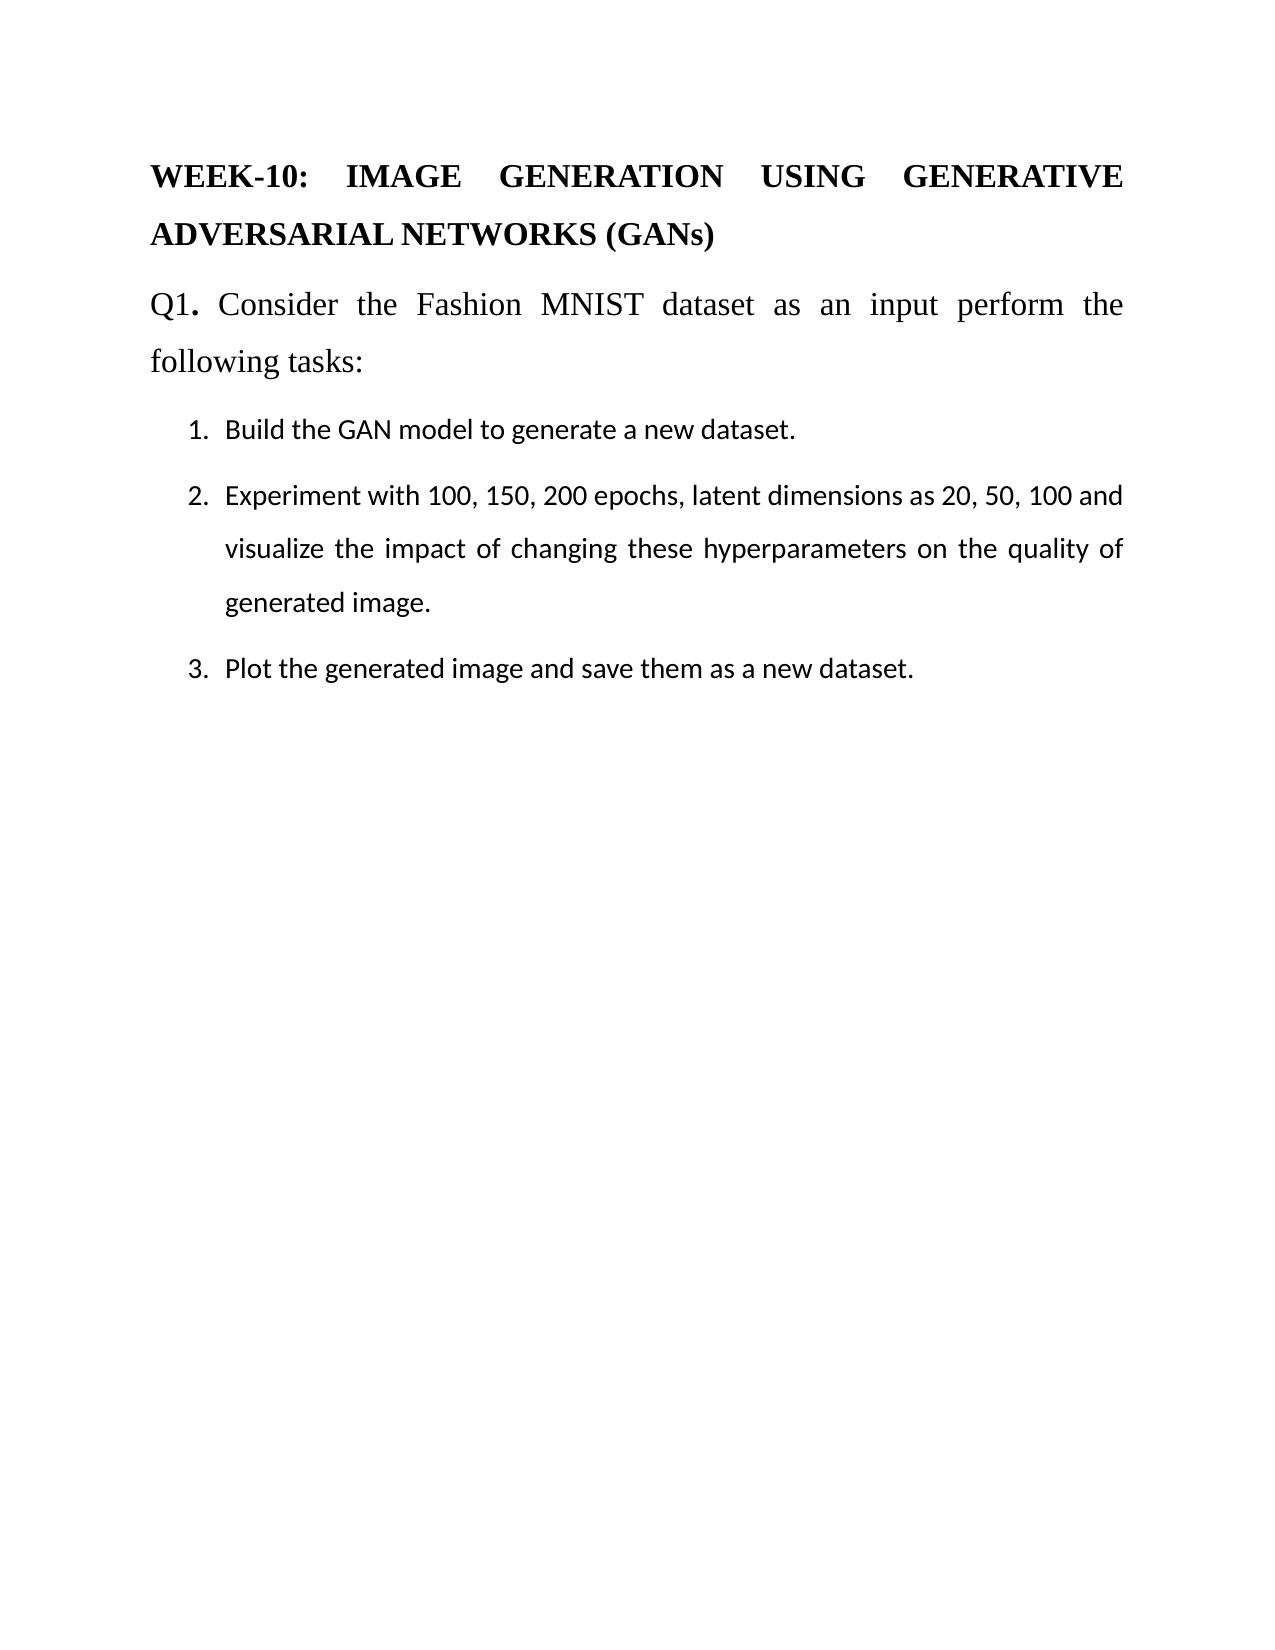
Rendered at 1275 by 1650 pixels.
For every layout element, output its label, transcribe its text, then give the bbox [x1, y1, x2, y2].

list Build the GAN model to generate a new dataset. [187, 411, 1125, 447]
list Plot the generated image and save them as a new dataset. [187, 650, 1125, 686]
text Q1. Consider the Fashion MNIST dataset as an input perform the following tasks: [150, 284, 1125, 379]
list Experiment with 100, 150, 200 epochs, latent dimensions as 20, 50, 100 and visualize the impact of changing these hyperparameters on the quality of generated image. [187, 477, 1125, 620]
text WEEK-10: IMAGE GENERATION USING GENERATIVE ADVERSARIAL NETWORKS (GANs) [150, 156, 1125, 252]
